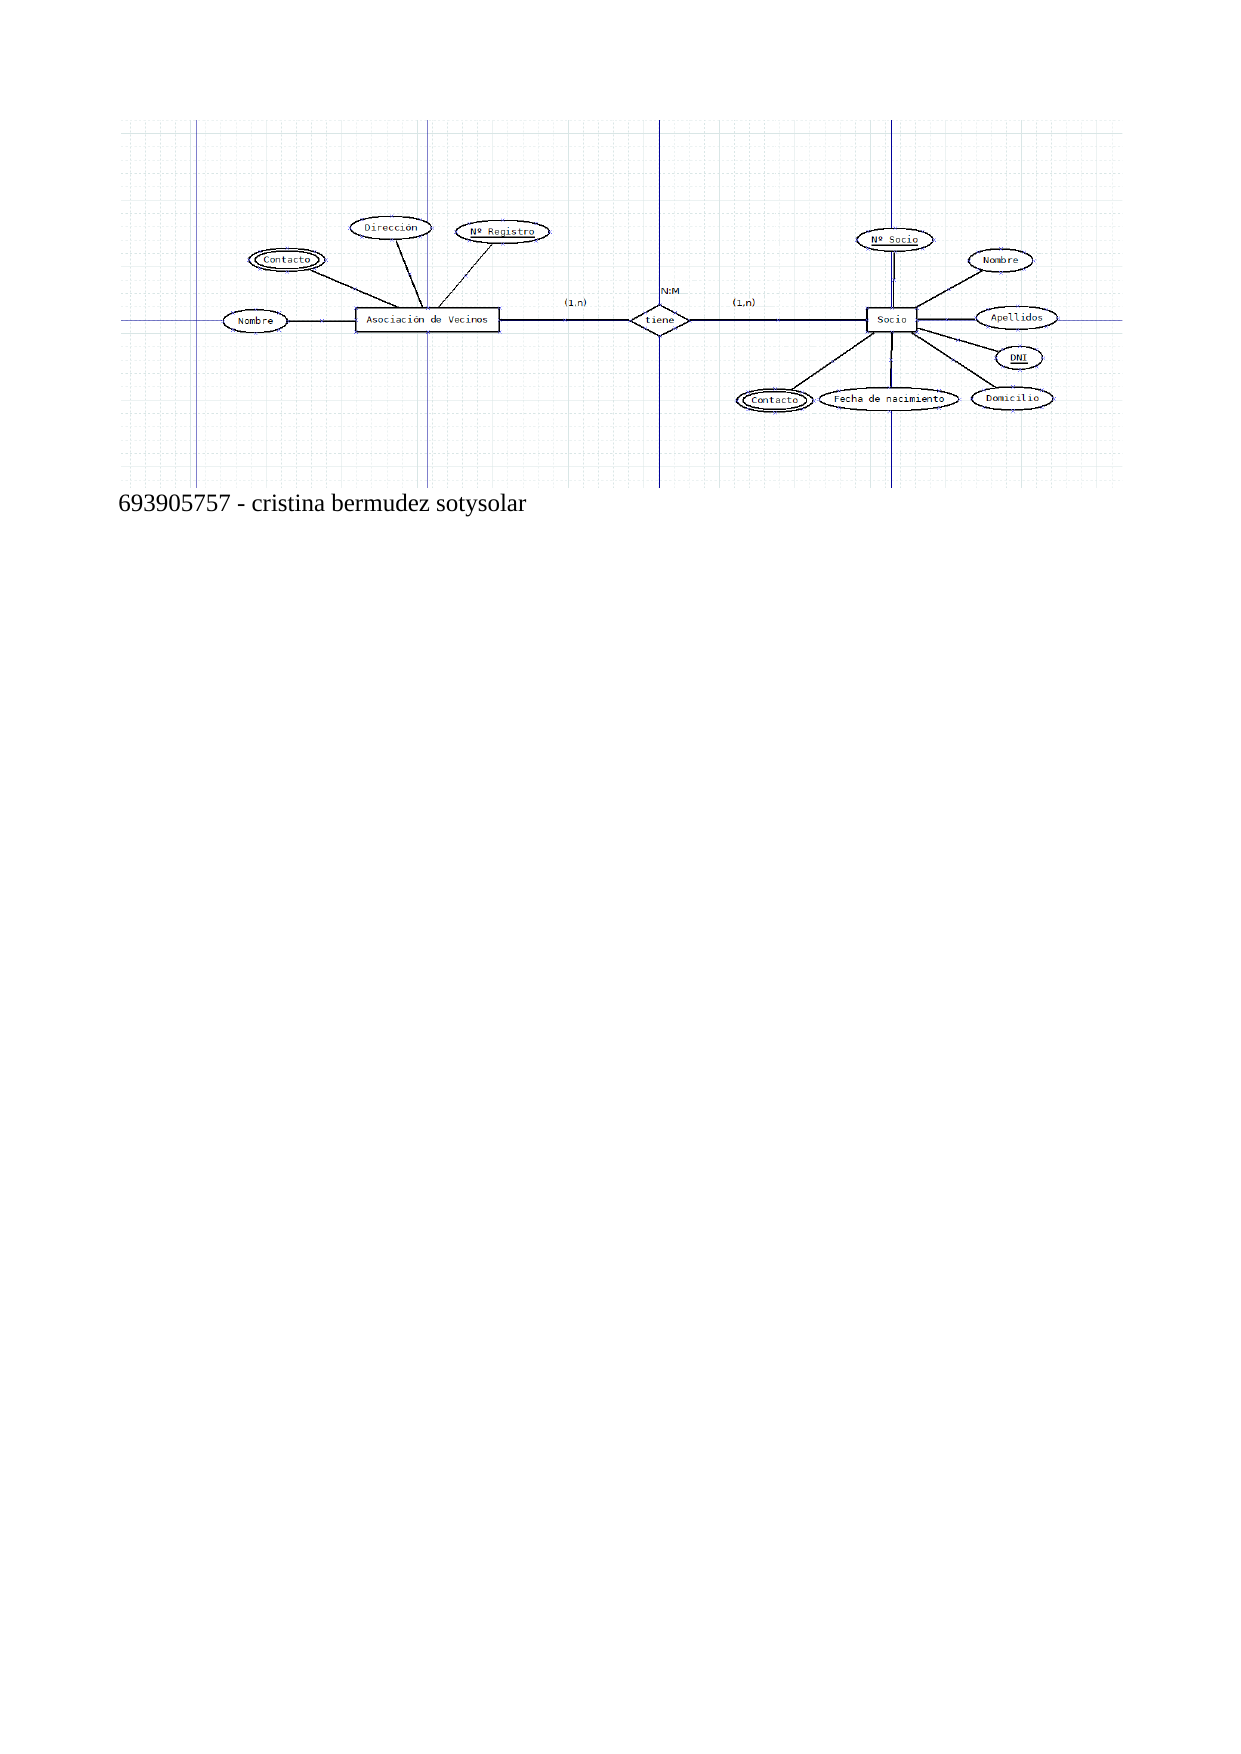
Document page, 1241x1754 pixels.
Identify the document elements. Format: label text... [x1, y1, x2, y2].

text 693905757 - cristina bermudez sotysolar [118, 118, 1122, 517]
picture [121, 120, 1123, 488]
